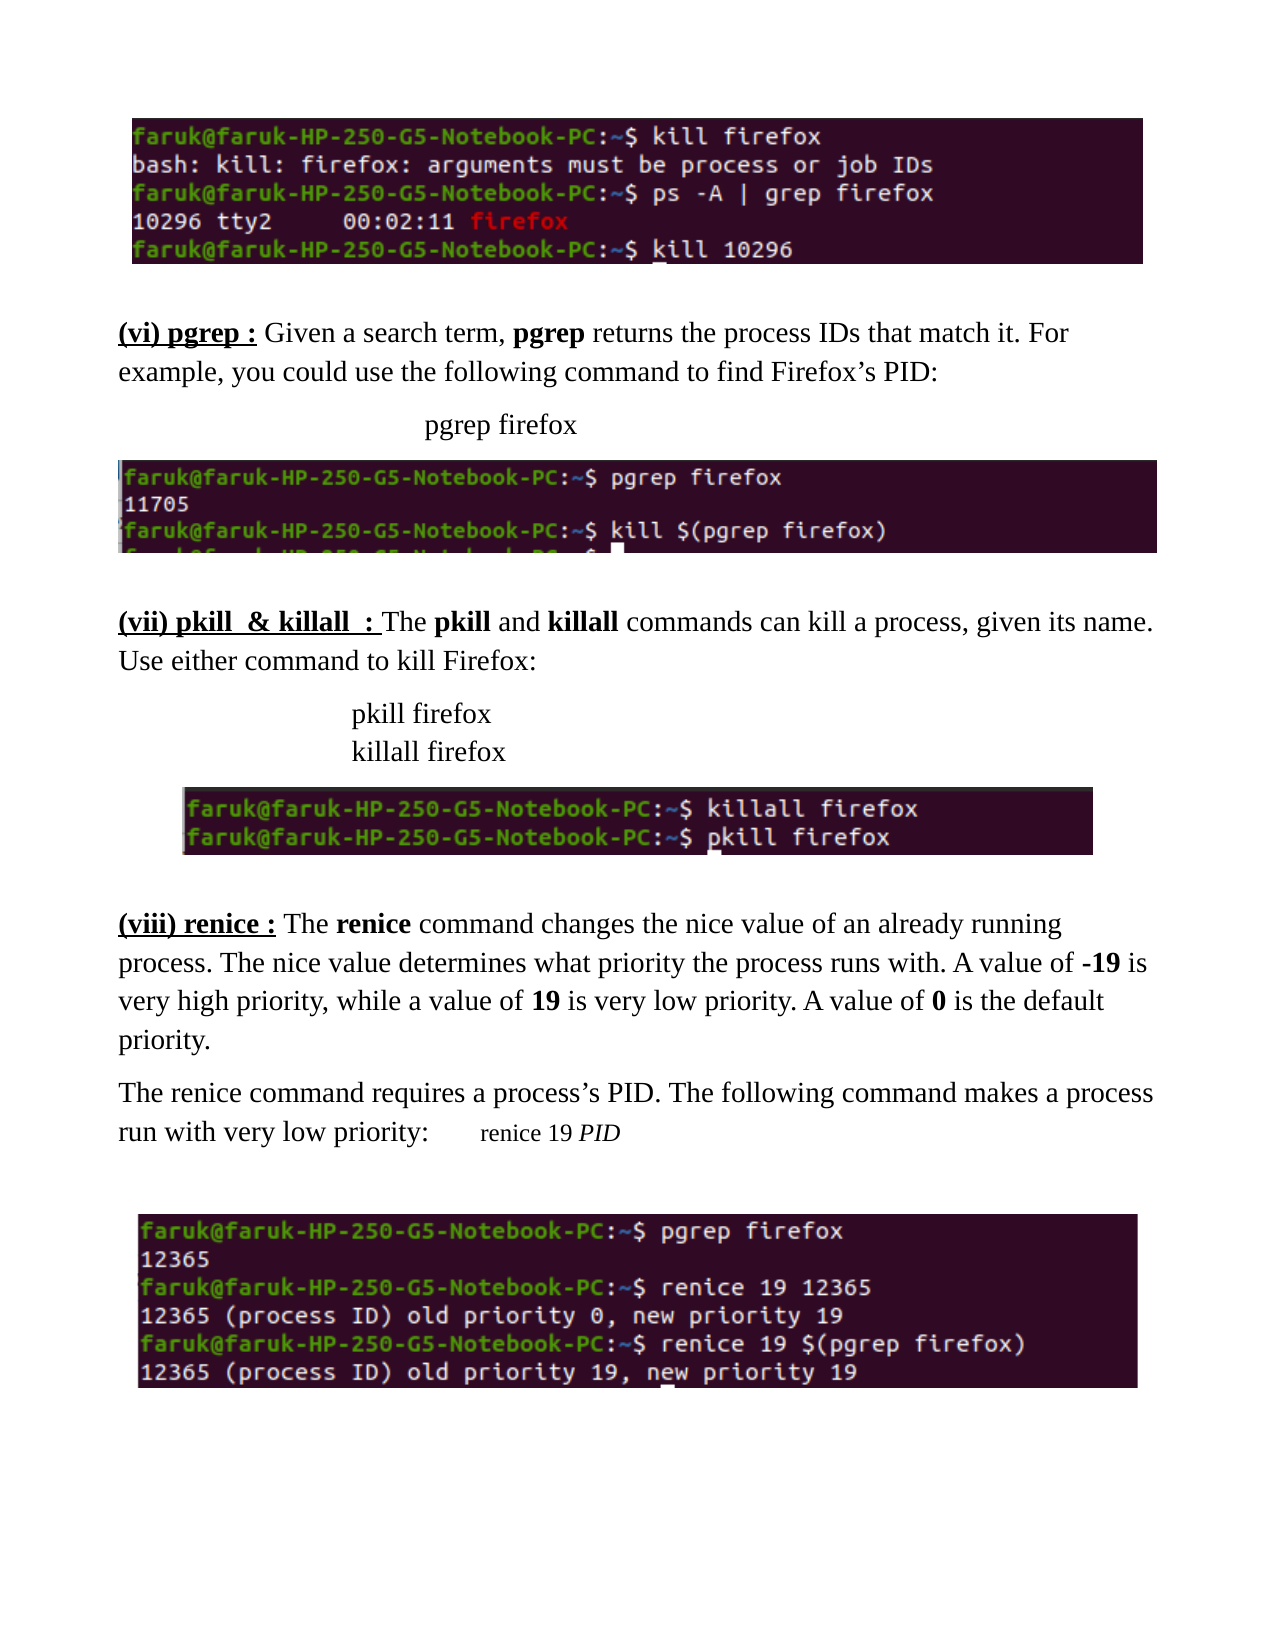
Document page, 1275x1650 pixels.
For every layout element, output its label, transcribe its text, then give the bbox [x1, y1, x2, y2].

text pkill firefox killall firefox [118, 696, 1157, 768]
picture [137, 1214, 1138, 1388]
picture [118, 460, 1157, 553]
text pgrep firefox [118, 407, 1157, 441]
text (vii) pkill & killall : The pkill and killall commands can kill a process, given its name. Use either command to kill Firefox: [118, 604, 1157, 676]
text (viii) renice : The renice command changes the nice value of an already running process. The nice value determines what priority the process runs with. A value of -19 is very high priority, while a value of 19 is very low priority. A value of 0 is the default priority. [118, 906, 1157, 1056]
picture [182, 787, 1093, 855]
text The renice command requires a process’s PID. The following command makes a process run with very low priority: renice 19 PID [118, 1075, 1157, 1147]
picture [132, 118, 1143, 264]
text (vi) pgrep : Given a search term, pgrep returns the process IDs that match it. For example, you could use the following command to find Firefox’s PID: [118, 315, 1157, 387]
